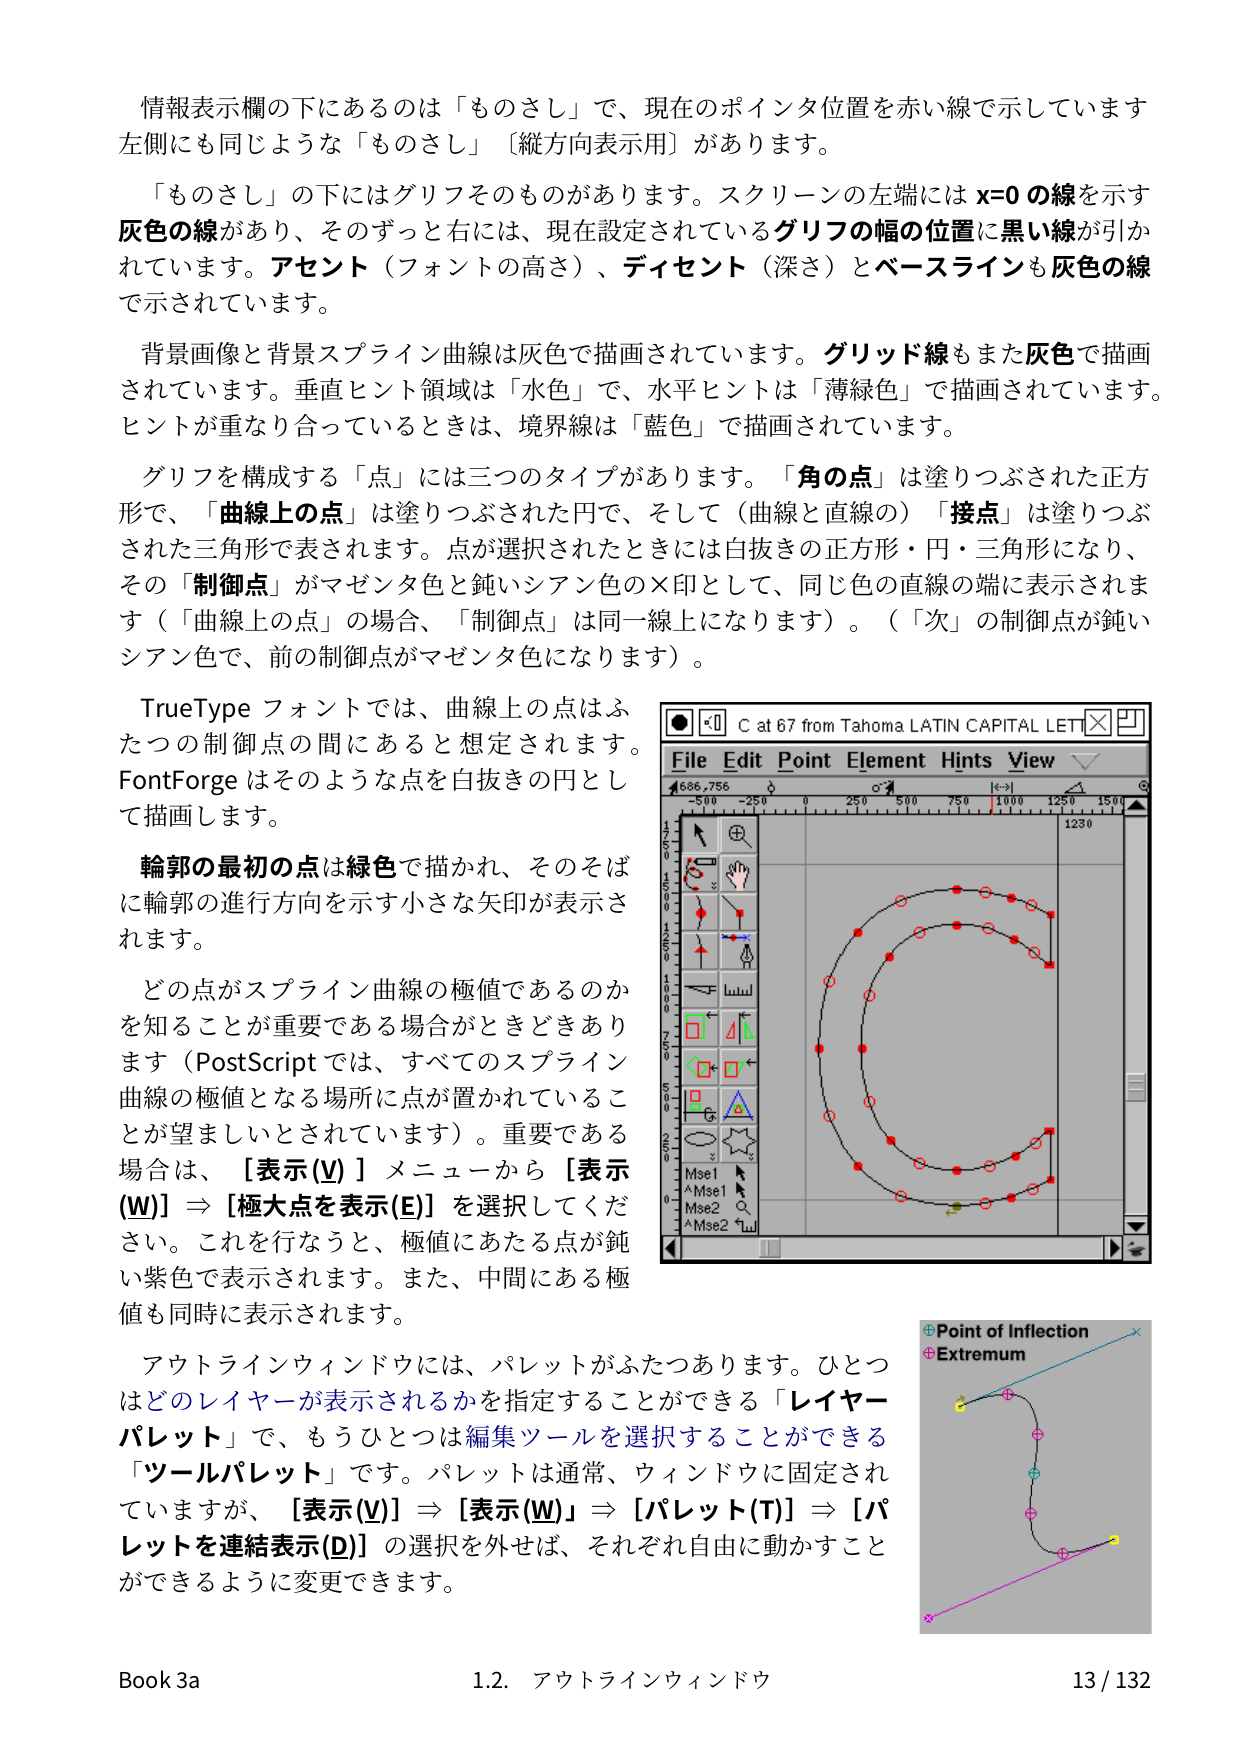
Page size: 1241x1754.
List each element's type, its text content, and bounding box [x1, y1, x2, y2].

text グリフを構成する「点」には三つのタイプがあります。「角の点」は塗りつぶされた正方形で、「曲線上の点」は塗りつぶされた円で、そして（曲線と直線の）「接点」は塗りつぶされた三角形で表されます。点が選択されたときには白抜きの正方形・円・三角形になり、その「制御点」がマゼンタ色と鈍いシアン色の×印として、同じ色の直線の端に表示されます（「曲線上の点」の場合、「制御点」は同一線上になります）。（「次」の制御点が鈍いシアン色で、前の制御点がマゼンタ色になります）。 [118, 457, 1152, 674]
text 輪郭の最初の点は緑色で描かれ、そのそばに輪郭の進行方向を示す小さな矢印が表示されます。 [118, 848, 659, 956]
picture [919, 1320, 1152, 1634]
text TrueType フォントでは、曲線上の点はふたつの制御点の間にあると想定されます。FontForge はそのような点を白抜きの円として描画します。 [118, 688, 1152, 833]
text どの点がスプライン曲線の極値であるのかを知ることが重要である場合がときどきあります（PostScript では、すべてのスプライン曲線の極値となる場所に点が置かれていることが望ましいとされています）。重要である場合は、［表示(V) ］メニューから［表示(W)］⇒［極大点を表示(E)］を選択してください。これを行なうと、極値にあたる点が鈍い紫色で表示されます。また、中間にある極値も同時に表示されます。 [118, 970, 1152, 1331]
text 「ものさし」の下にはグリフそのものがあります。スクリーンの左端には x=0 の線を示す灰色の線があり、そのずっと右には、現在設定されているグリフの幅の位置に黒い線が引かれています。アセント（フォントの高さ）、ディセント（深さ）とベースラインも灰色の線で示されています。 [118, 175, 1152, 320]
text 情報表示欄の下にあるのは「ものさし」で、現在のポインタ位置を赤い線で示しています。左側にも同じような「ものさし」〔縦方向表示用〕があります。 [118, 88, 1152, 160]
picture [659, 702, 1152, 1264]
text 背景画像と背景スプライン曲線は灰色で描画されています。グリッド線もまた灰色で描画されています。垂直ヒント領域は「水色」で、水平ヒントは「薄緑色」で描画されています。ヒントが重なり合っているときは、境界線は「藍色」で描画されています。 [118, 334, 1152, 443]
text アウトラインウィンドウには、パレットがふたつあります。ひとつはどのレイヤーが表示されるかを指定することができる「レイヤーパレット」で、もうひとつは編集ツールを選択することができる「ツールパレット」です。パレットは通常、ウィンドウに固定されていますが、［表示(V)］⇒［表示(W)」⇒［パレット(T)］⇒［パレットを連結表示(D)］の選択を外せば、それぞれ自由に動かすことができるように変更できます。 [118, 1345, 919, 1598]
